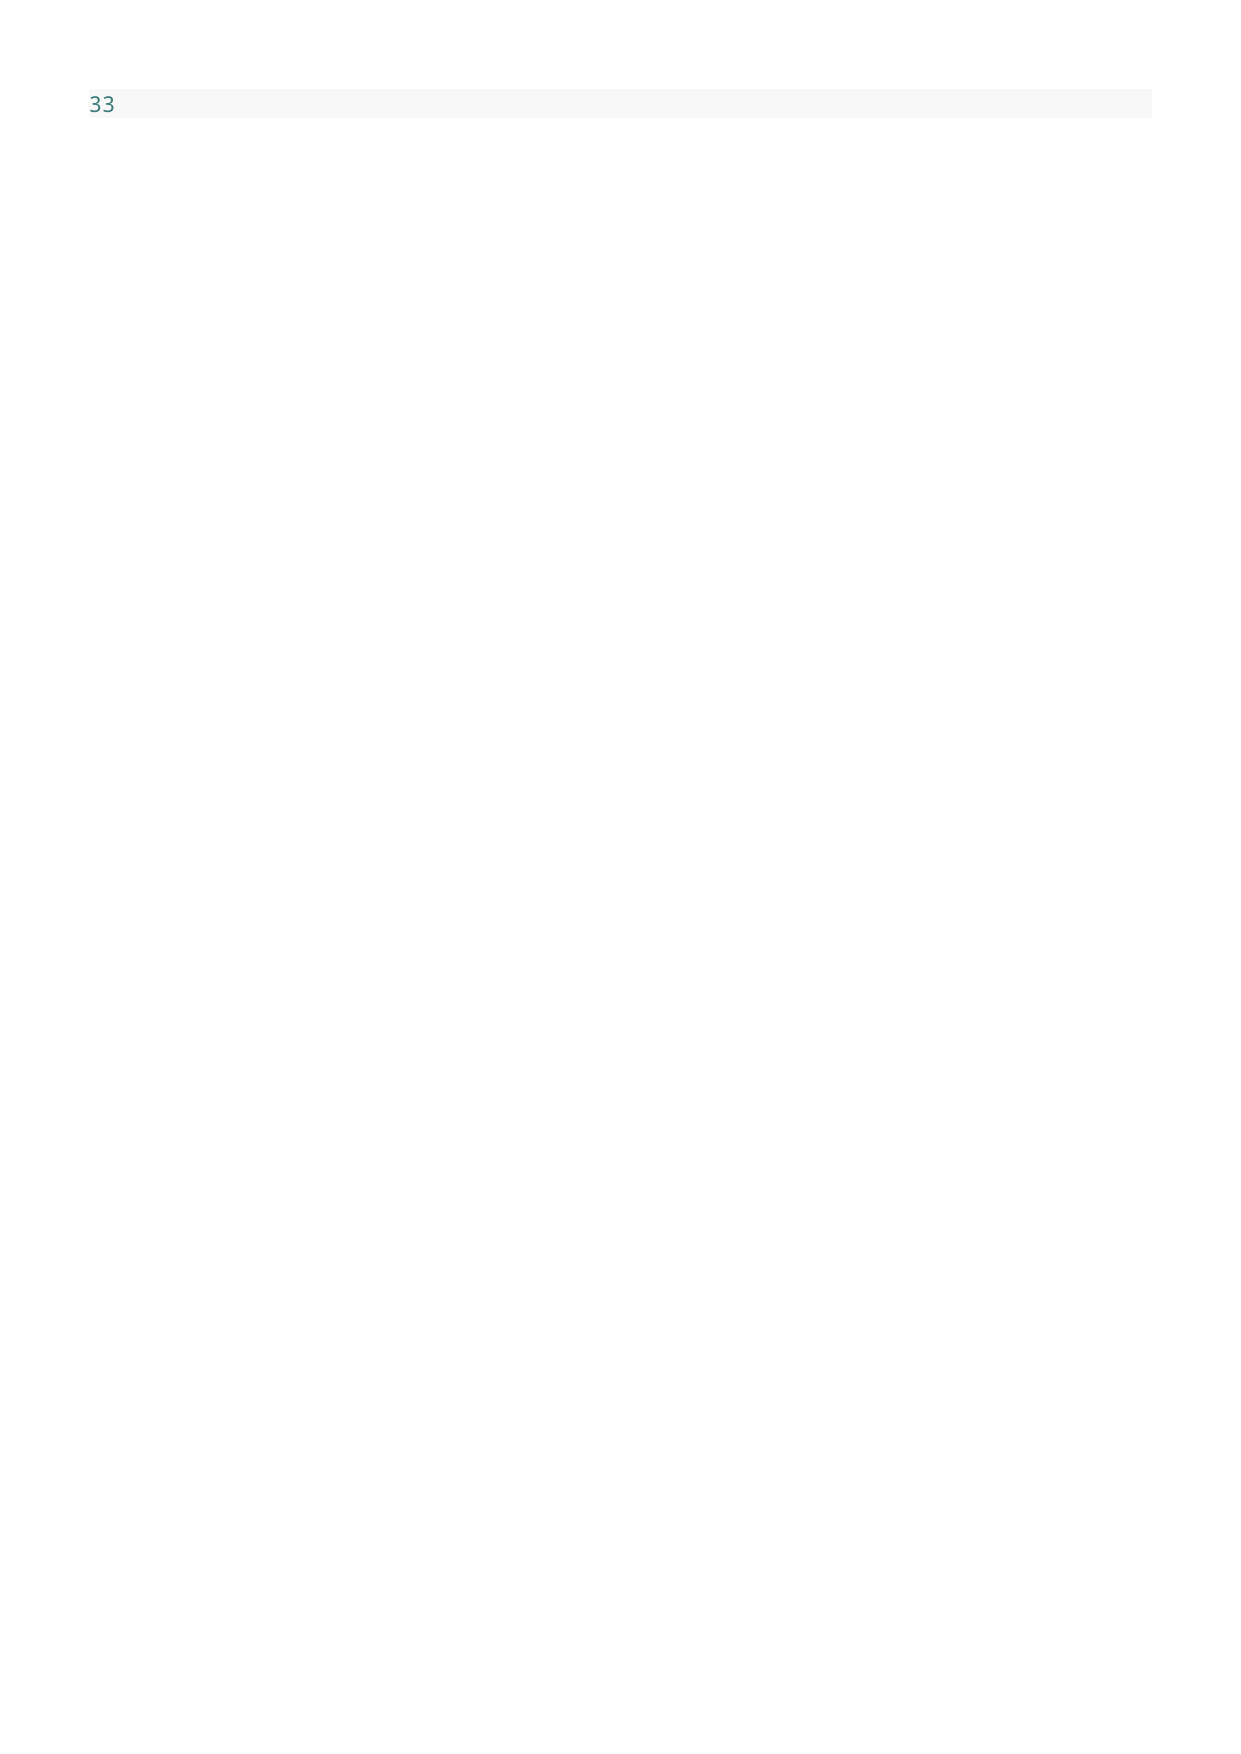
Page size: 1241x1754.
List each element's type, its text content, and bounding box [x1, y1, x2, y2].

text 33 [89, 89, 1152, 118]
